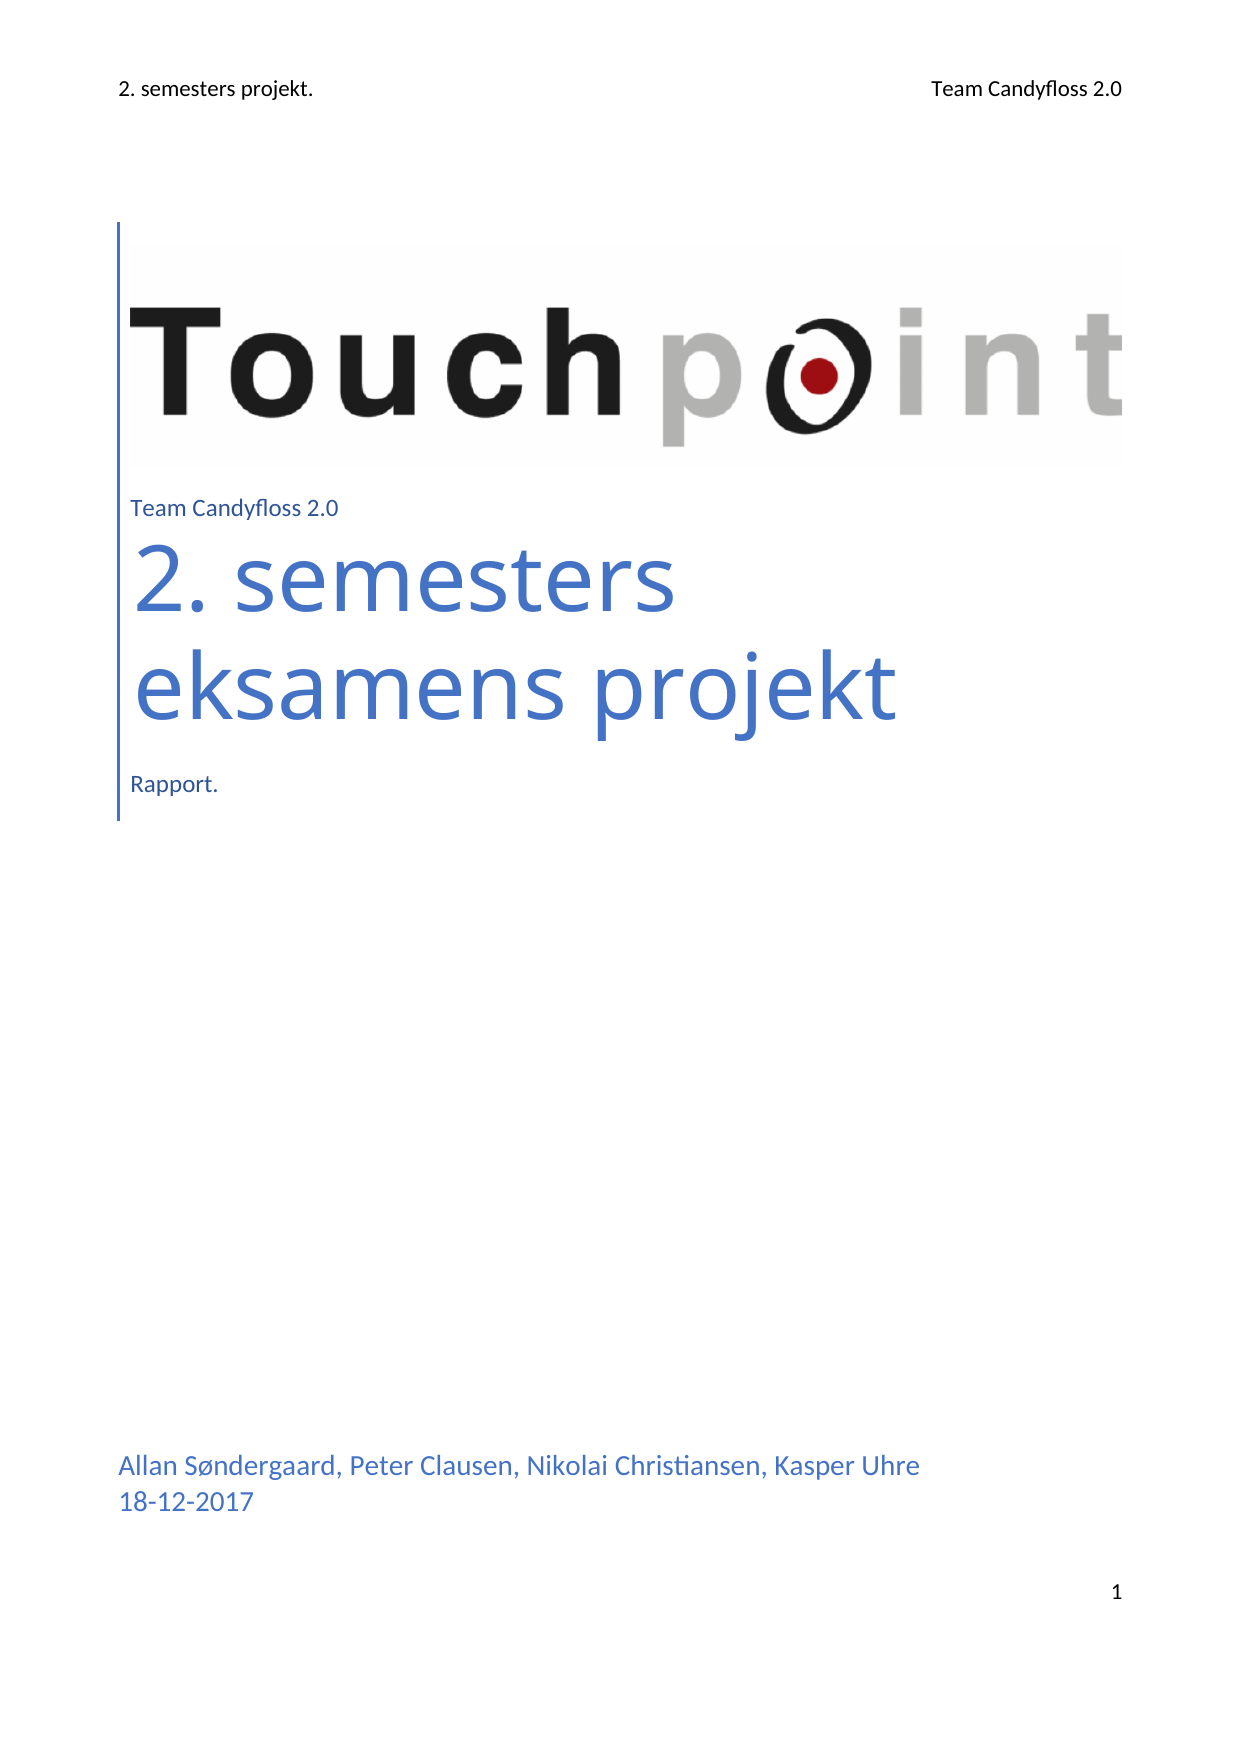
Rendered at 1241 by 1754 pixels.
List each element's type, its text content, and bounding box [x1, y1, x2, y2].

text Allan Søndergaard, Peter Clausen, Nikolai Christiansen, Kasper Uhre [118, 1447, 1122, 1483]
table_cell 2. semesters eksamens projekt [120, 521, 1122, 746]
table_cell Rapport. [120, 746, 1122, 821]
text 18-12-2017 [118, 1483, 1122, 1518]
table_header Team Candyfloss 2.0 [120, 222, 1122, 521]
